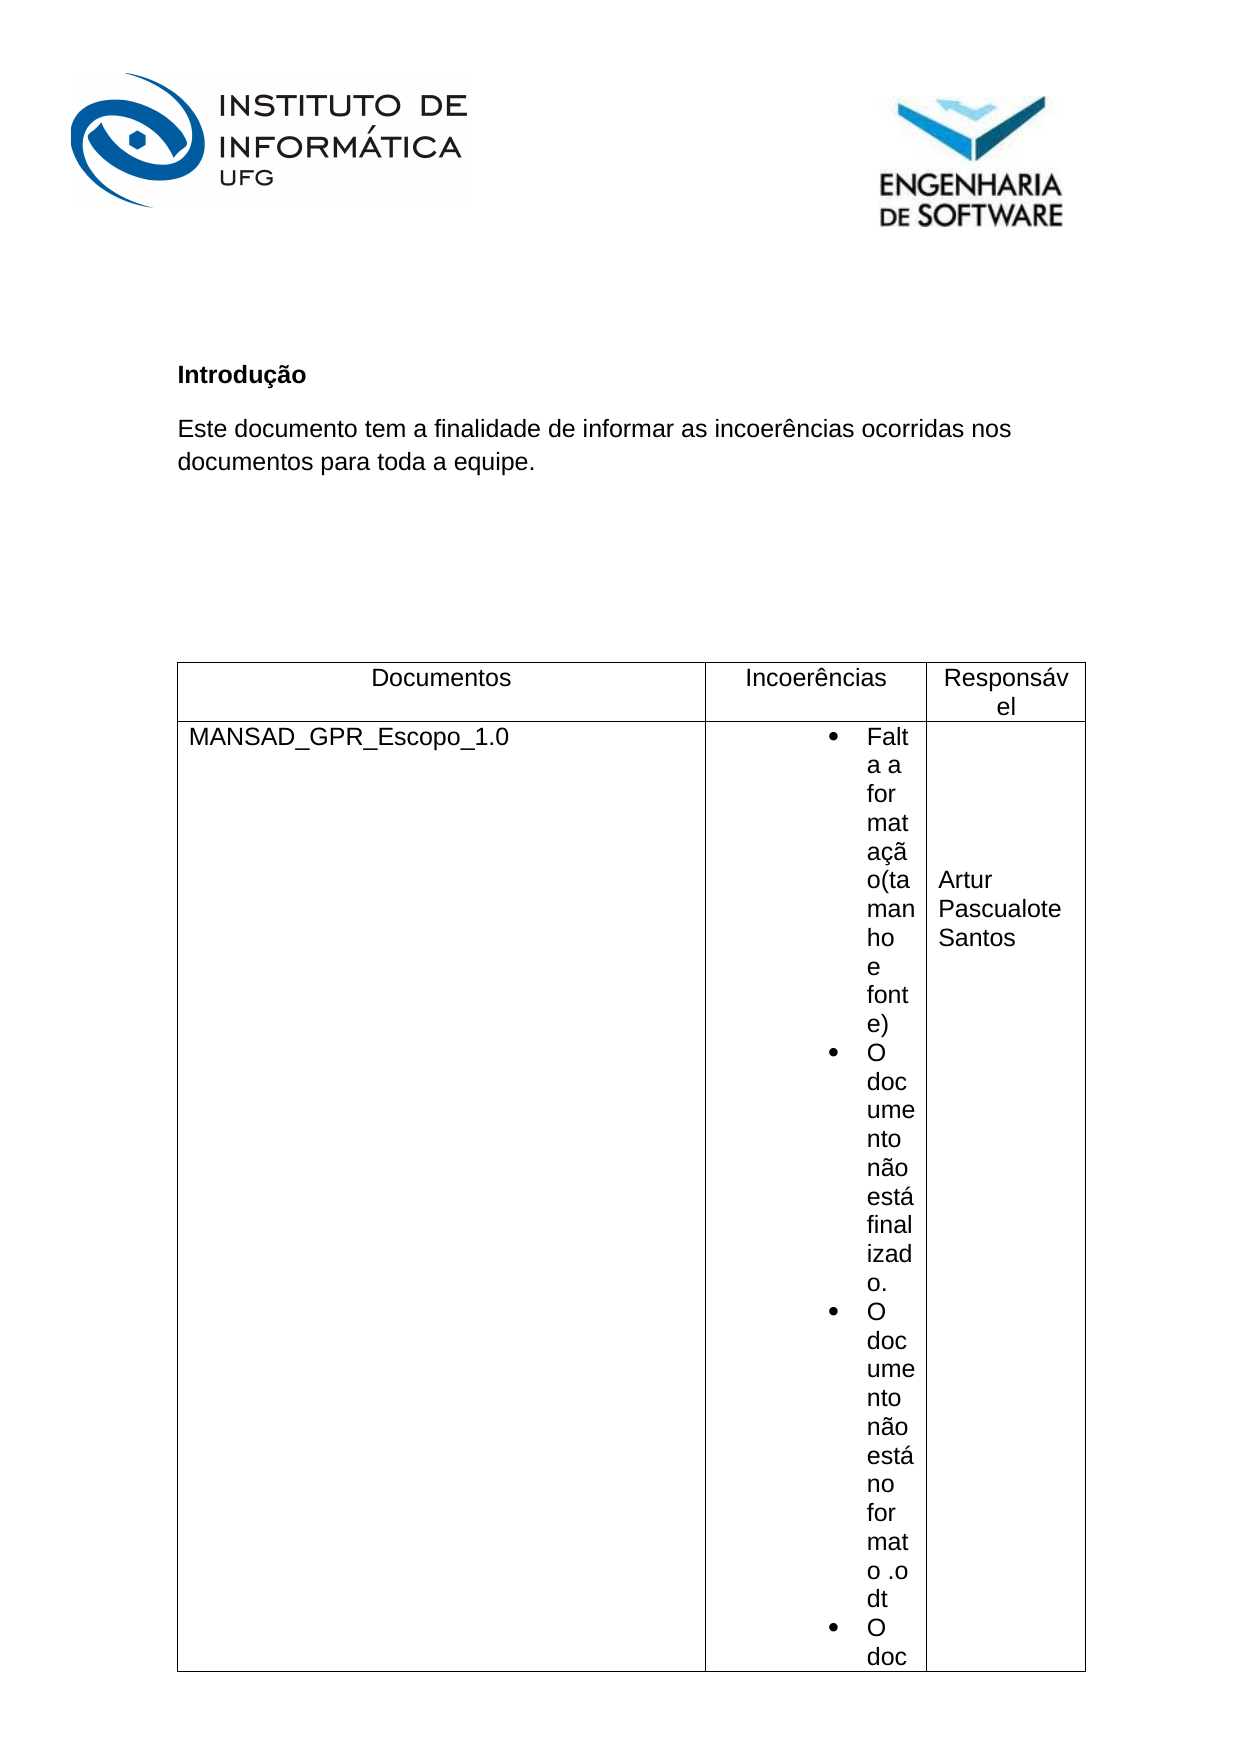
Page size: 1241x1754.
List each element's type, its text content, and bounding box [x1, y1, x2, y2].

table_header Incoerências [706, 663, 926, 721]
table_header Documentos [178, 663, 705, 721]
table_header Responsável [927, 663, 1085, 721]
text Este documento tem a finalidade de informar as incoerências ocorridas nos documentos para toda a equipe. [177, 414, 1063, 476]
table_cell MANSAD_GPR_Escopo_1.0 [178, 722, 705, 1671]
table_cell Artur Pascualote Santos [927, 722, 1085, 1671]
table_cell Falta a formatação(tamanho e fonte) O documento não está finalizado. O documento não está no formato .odt O documento não possui introdução [706, 722, 926, 1671]
text Introdução [177, 361, 1063, 389]
